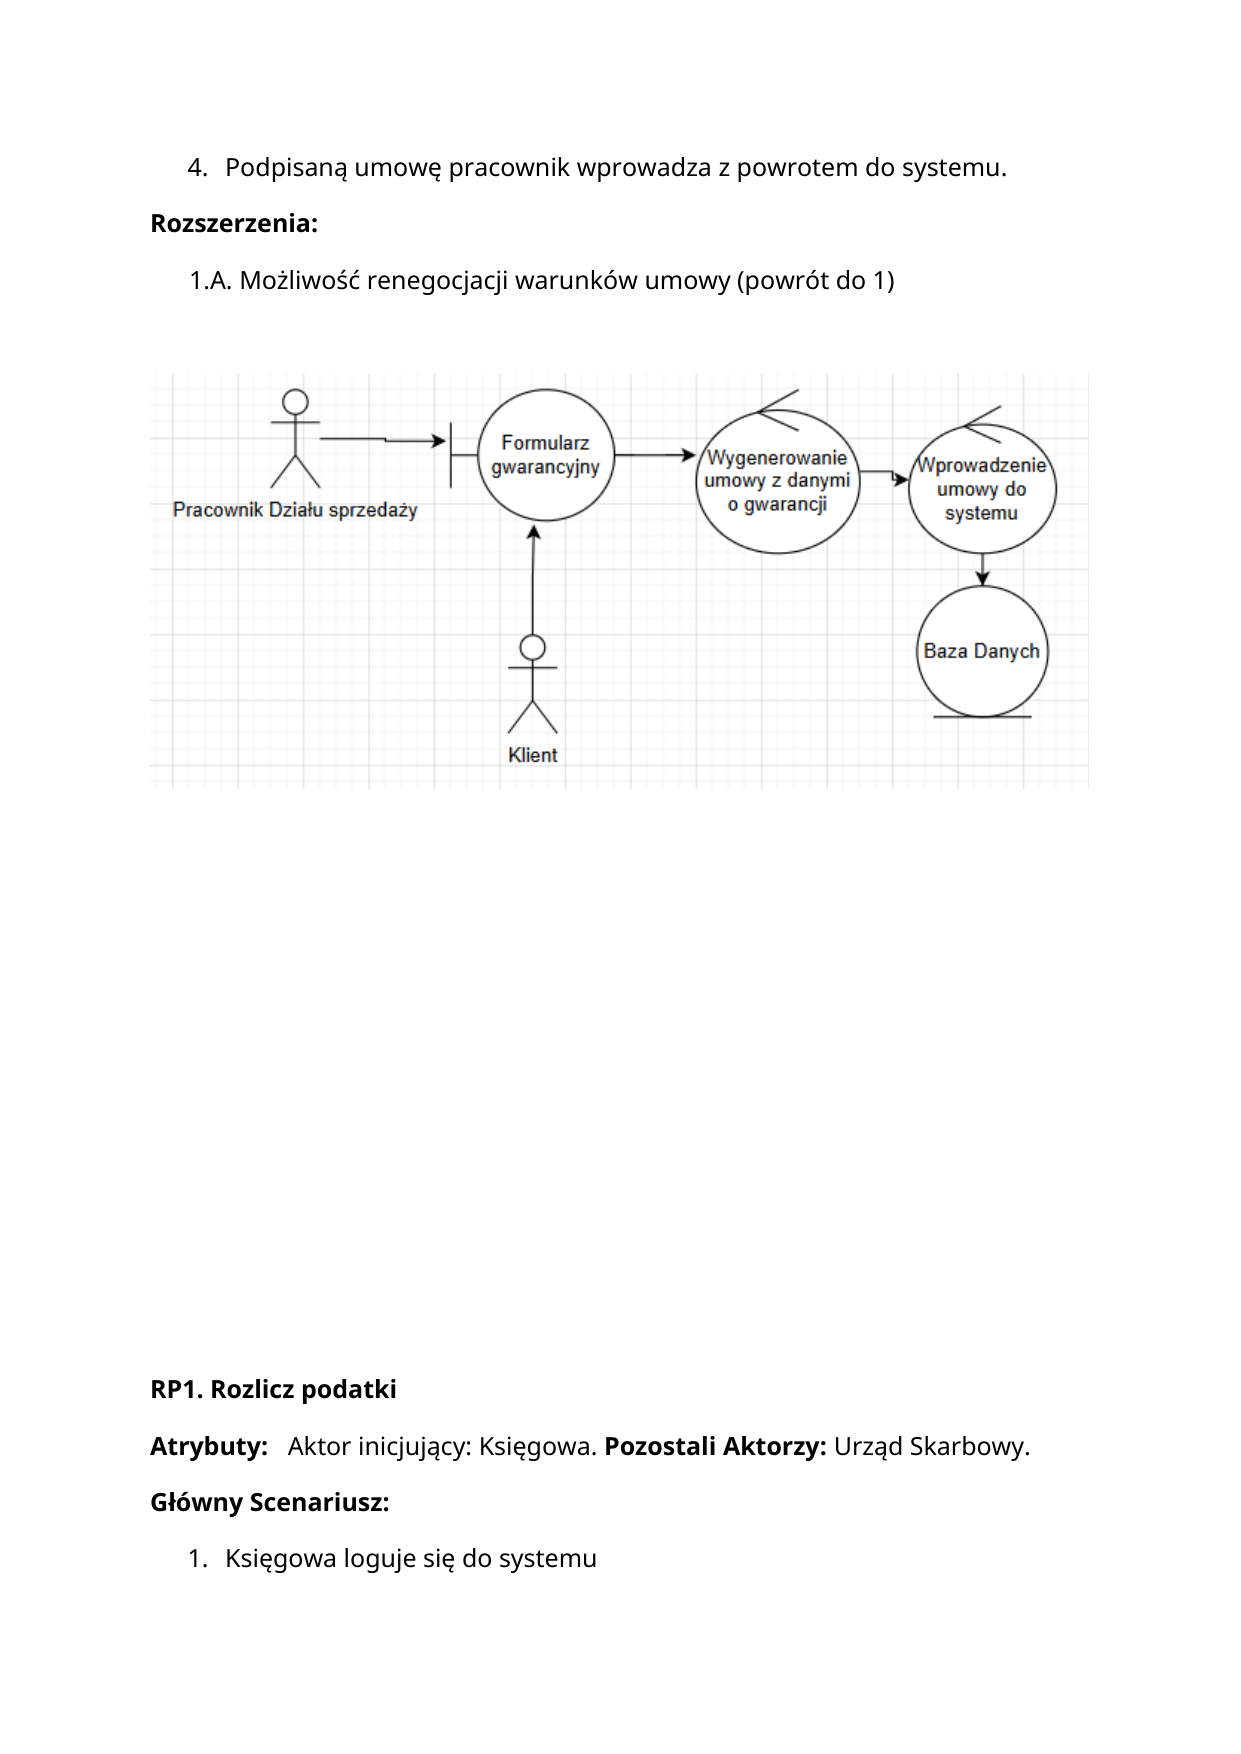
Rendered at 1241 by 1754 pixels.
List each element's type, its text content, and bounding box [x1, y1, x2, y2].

text Atrybuty: Aktor inicjujący: Księgowa. Pozostali Aktorzy: Urząd Skarbowy. [150, 1428, 1090, 1462]
list Księgowa loguje się do systemu [187, 1541, 1090, 1575]
text RP1. Rozlicz podatki [150, 1372, 1090, 1406]
text Główny Scenariusz: [150, 1484, 1090, 1518]
text 1.A. Możliwość renegocjacji warunków umowy (powrót do 1) [150, 262, 1090, 296]
text Rozszerzenia: [150, 206, 1090, 240]
list Podpisaną umowę pracownik wprowadza z powrotem do systemu. [187, 150, 1090, 184]
